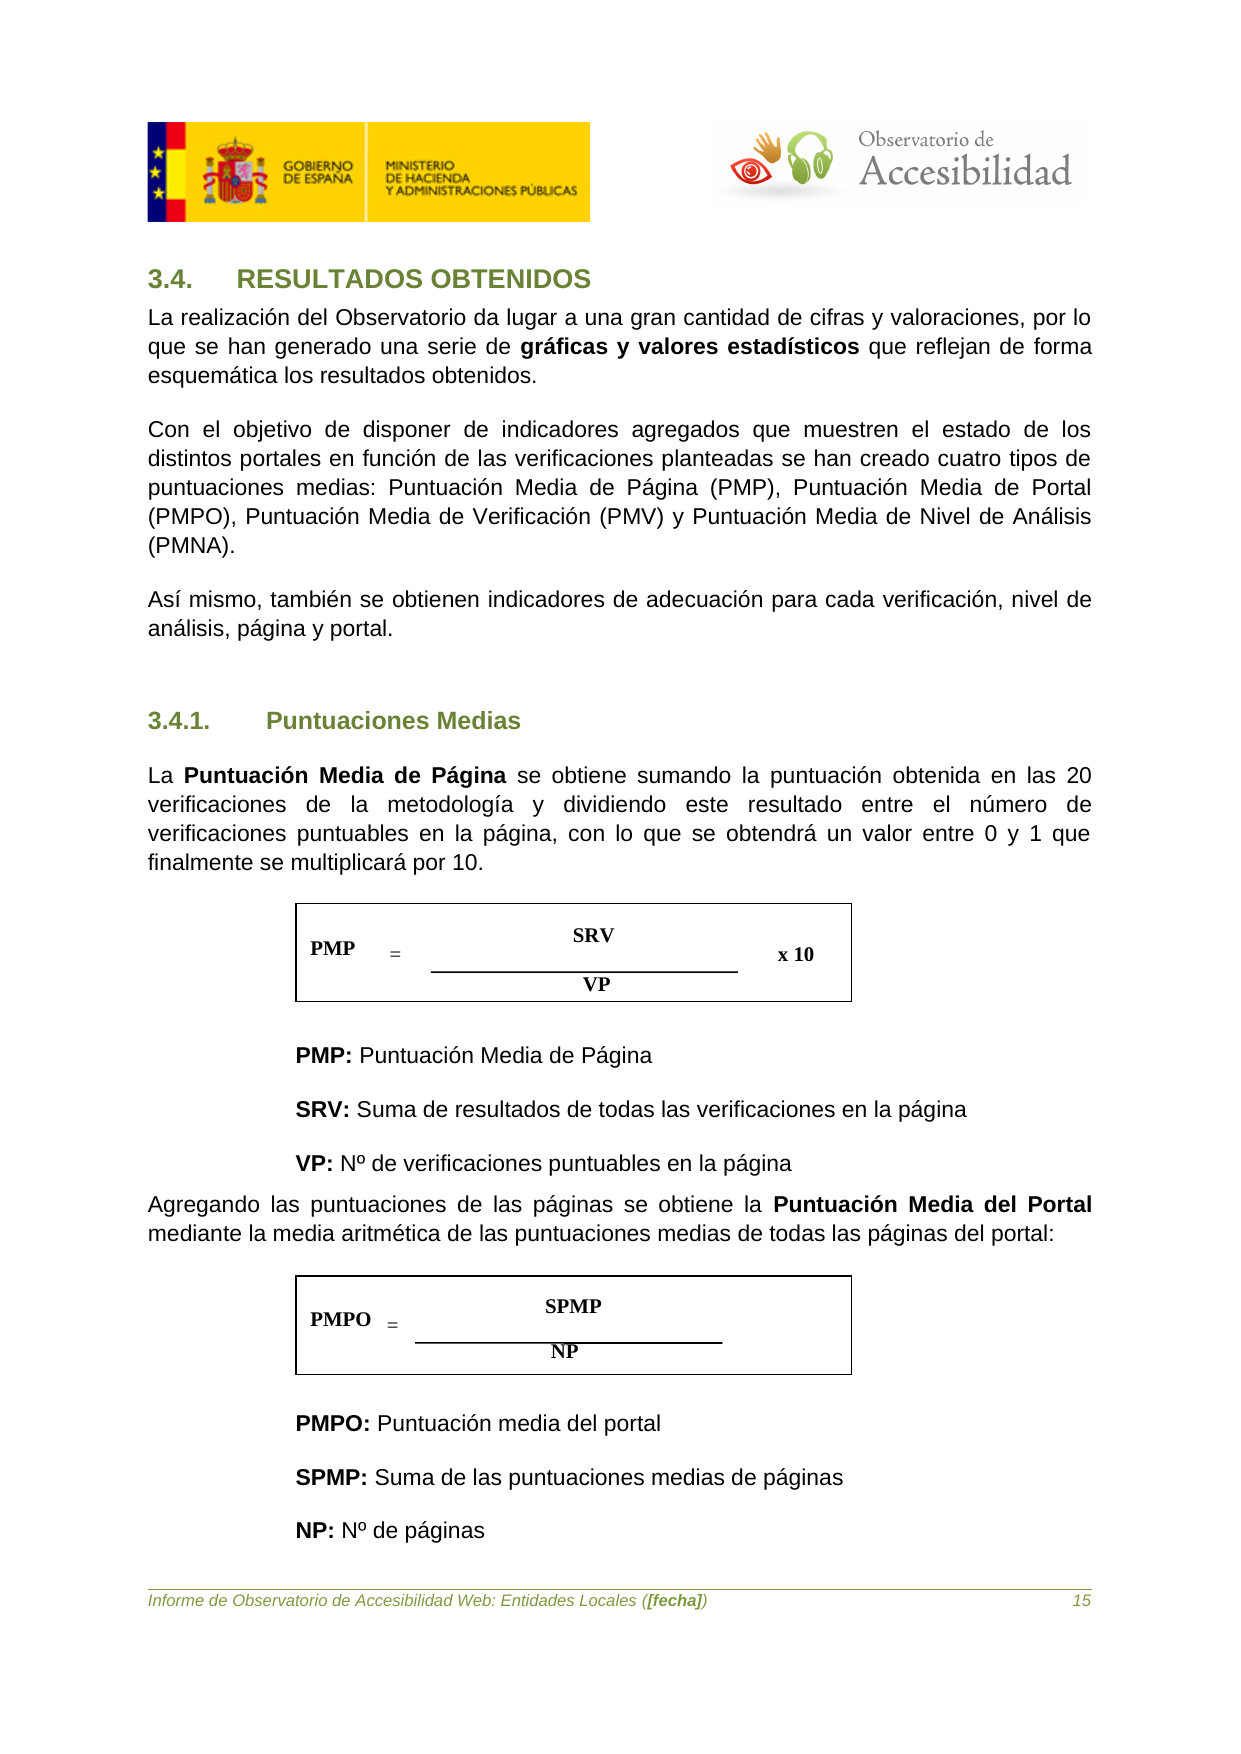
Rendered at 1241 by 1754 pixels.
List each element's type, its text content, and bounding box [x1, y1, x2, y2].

text PMP: Puntuación Media de Página [295, 1042, 1092, 1068]
text SPMP: Suma de las puntuaciones medias de páginas [295, 1463, 1092, 1490]
text La Puntuación Media de Página se obtiene sumando la puntuación obtenida en las 20 verificaciones de la metodología y dividiendo este resultado entre el número de verificaciones puntuables en la página, con lo que se obtendrá un valor entre 0 y 1 que finalmente se multiplicará por 10. [148, 762, 1092, 876]
picture [147, 122, 591, 222]
text VP: Nº de verificaciones puntuables en la página [295, 1150, 1092, 1176]
text NP: Nº de páginas [295, 1517, 1092, 1544]
subtitle Resultados obtenidos [148, 263, 1092, 294]
text SRV: Suma de resultados de todas las verificaciones en la página [295, 1096, 1092, 1122]
subtitle Puntuaciones Medias [148, 706, 1092, 735]
text PMPO: Puntuación media del portal [295, 1409, 1092, 1436]
picture [710, 122, 1086, 205]
text Con el objetivo de disponer de indicadores agregados que muestren el estado de los distintos portales en función de las verificaciones planteadas se han creado cuatro tipos de puntuaciones medias: Puntuación Media de Página (PMP), Puntuación Media de Portal (PMPO), Puntuación Media de Verificación (PMV) y Puntuación Media de Nivel de Análisis (PMNA). [148, 416, 1092, 558]
text Así mismo, también se obtienen indicadores de adecuación para cada verificación, nivel de análisis, página y portal. [148, 586, 1092, 641]
text La realización del Observatorio da lugar a una gran cantidad de cifras y valoraciones, por lo que se han generado una serie de gráficas y valores estadísticos que reflejan de forma esquemática los resultados obtenidos. [148, 304, 1092, 388]
text Agregando las puntuaciones de las páginas se obtiene la Puntuación Media del Portal mediante la media aritmética de las puntuaciones medias de todas las páginas del portal: [148, 1191, 1092, 1247]
